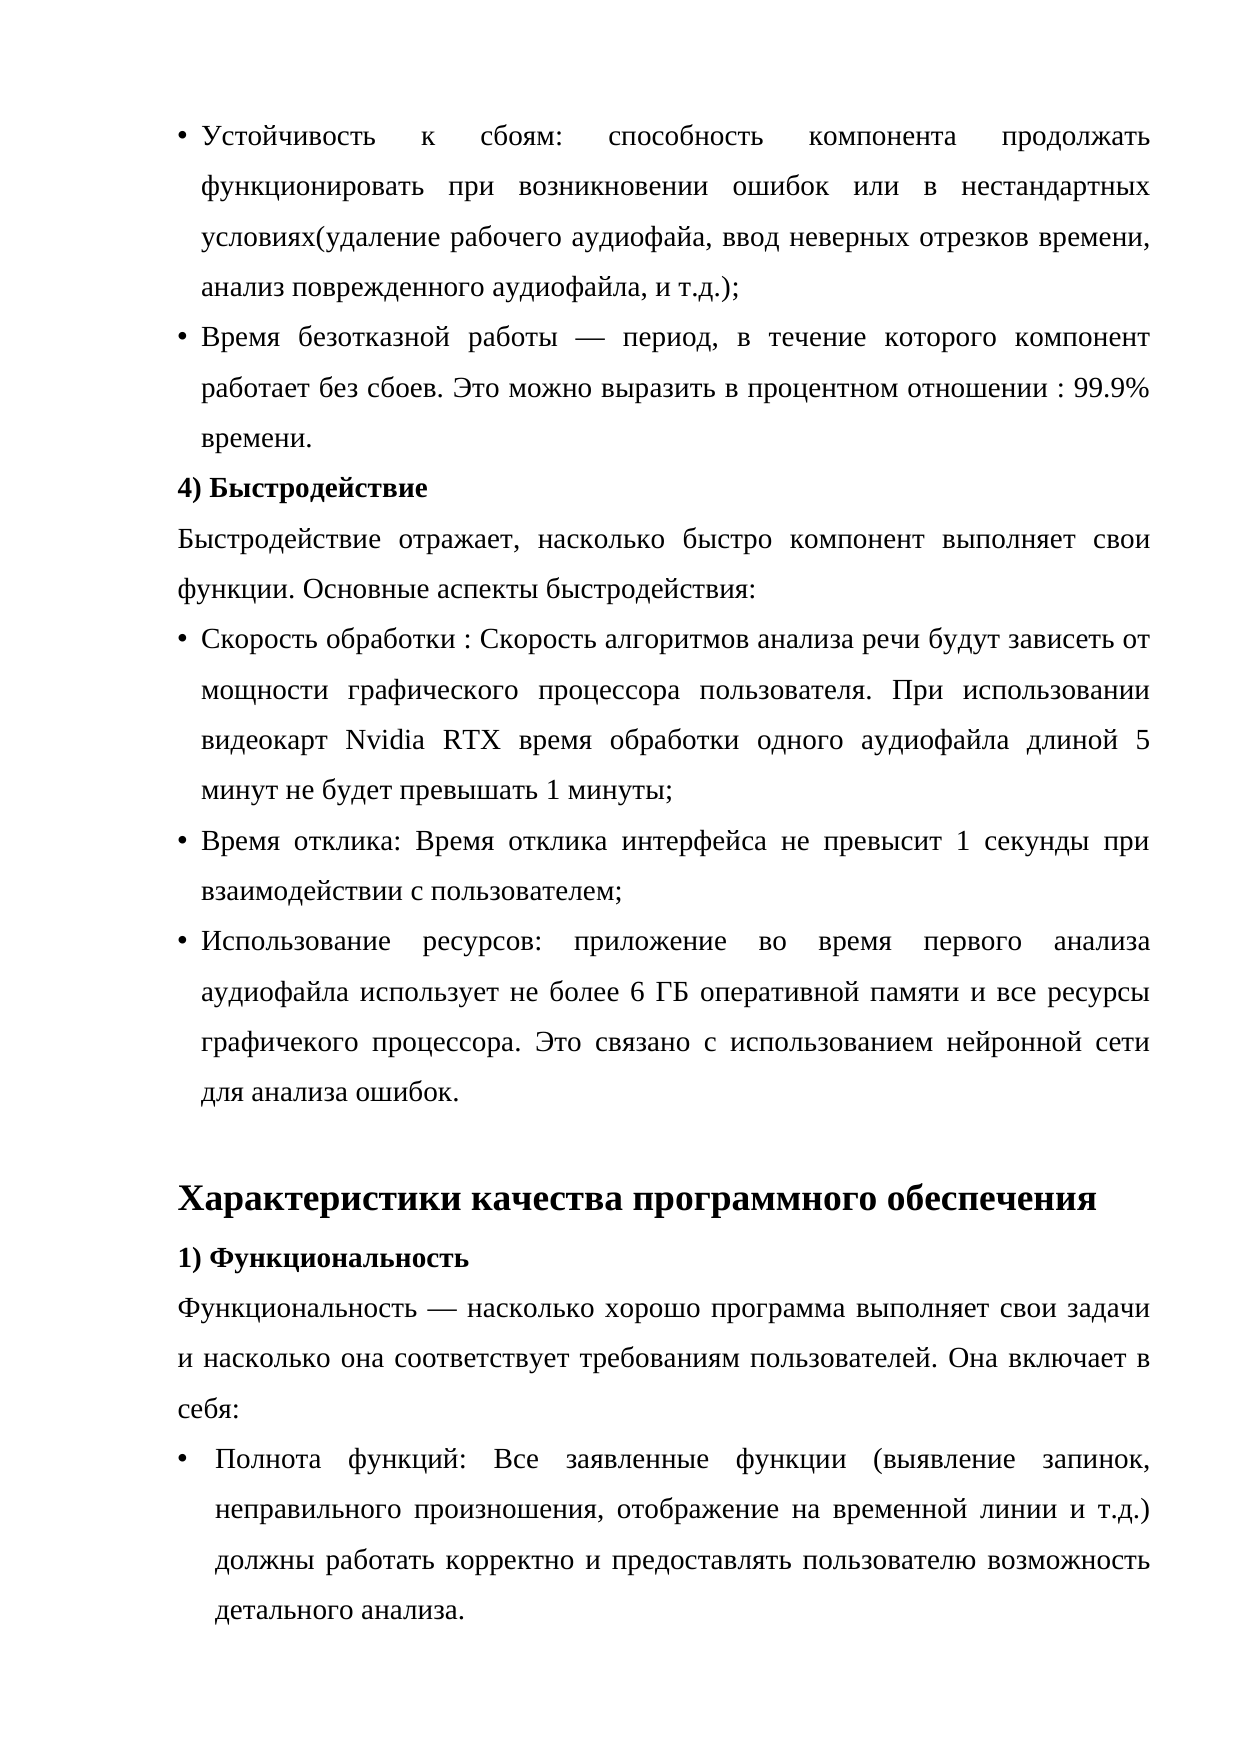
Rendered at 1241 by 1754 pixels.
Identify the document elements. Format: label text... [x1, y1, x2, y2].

text Быстродействие отражает, насколько быстро компонент выполняет свои функции. Основные аспекты быстродействия: [177, 521, 1152, 605]
text 4) Быстродействие [177, 471, 1152, 504]
list Использование ресурсов: приложение во время первого анализа аудиофайла использует не более 6 ГБ оперативной памяти и все ресурсы графичекого процессора. Это связано с использованием нейронной сети для анализа ошибок. [177, 923, 1152, 1108]
list Время безотказной работы — период, в течение которого компонент работает без сбоев. Это можно выразить в процентном отношении : 99.9% времени. [177, 319, 1152, 454]
text Функциональность — насколько хорошо программа выполняет свои задачи и насколько она соответствует требованиям пользователей. Она включает в себя: [177, 1290, 1152, 1424]
list Время отклика: Время отклика интерфейса не превысит 1 секунды при взаимодействии с пользователем; [177, 823, 1152, 907]
list Скорость обработки : Скорость алгоритмов анализа речи будут зависеть от мощности графического процессора пользователя. При использовании видеокарт Nvidia RTX время обработки одного аудиофайла длиной 5 минут не будет превышать 1 минуты; [177, 621, 1152, 806]
list Полнота функций: Все заявленные функции (выявление запинок, неправильного произношения, отображение на временной линии и т.д.) должны работать корректно и предоставлять пользователю возможность детального анализа. [177, 1441, 1152, 1626]
text Характеристики качества программного обеспечения [177, 1175, 1152, 1218]
text 1) Функциональность [177, 1240, 1152, 1273]
list Устойчивость к сбоям: способность компонента продолжать функционировать при возникновении ошибок или в нестандартных условиях(удаление рабочего аудиофайа, ввод неверных отрезков времени, анализ поврежденного аудиофайла, и т.д.); [177, 118, 1152, 303]
